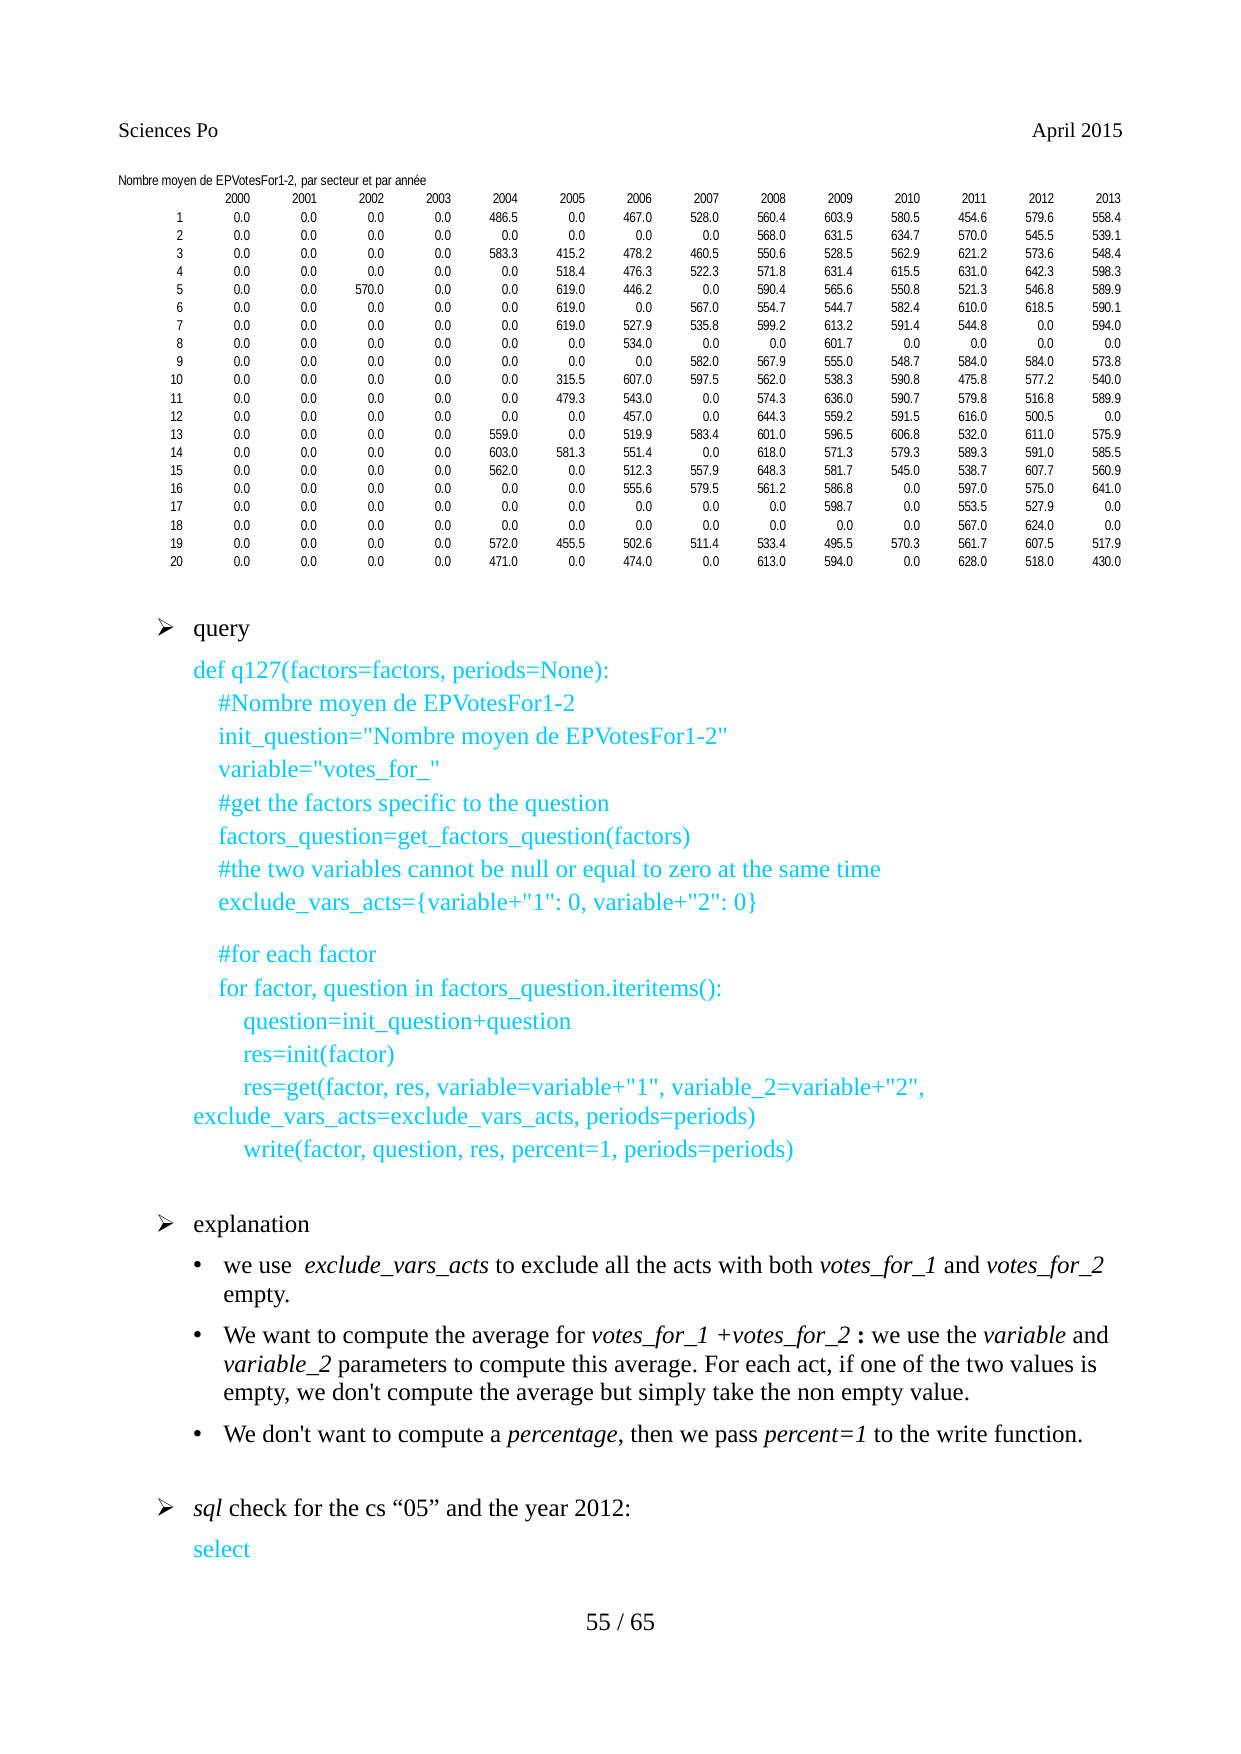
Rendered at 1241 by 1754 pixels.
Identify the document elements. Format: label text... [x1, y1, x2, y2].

text res=init(factor) [193, 1039, 1122, 1068]
text question=init_question+question [193, 1006, 1122, 1034]
text exclude_vars_acts={variable+"1": 0, variable+"2": 0} [193, 887, 1122, 916]
list sql check for the cs “05” and the year 2012: [156, 1493, 1122, 1522]
list We want to compute the average for votes_for_1 +votes_for_2 : we use the variable and variable_2 parameters to compute this average. For each act, if one of the two values is empty, we don't compute the average but simply take the non empty value. [193, 1320, 1122, 1406]
text #the two variables cannot be null or equal to zero at the same time [193, 854, 1122, 883]
text write(factor, question, res, percent=1, periods=periods) [193, 1134, 1122, 1163]
list query [156, 613, 1122, 642]
text #for each factor [193, 939, 1122, 968]
text #get the factors specific to the question [193, 788, 1122, 816]
list we use exclude_vars_acts to exclude all the acts with both votes_for_1 and votes_for_2 empty. [193, 1250, 1122, 1307]
text variable="votes_for_" [193, 754, 1122, 783]
text #Nombre moyen de EPVotesFor1-2 [193, 688, 1122, 717]
text def q127(factors=factors, periods=None): [193, 655, 1122, 683]
text init_question="Nombre moyen de EPVotesFor1-2" [193, 721, 1122, 750]
list explanation [156, 1209, 1122, 1237]
list We don't want to compute a percentage, then we pass percent=1 to the write function. [193, 1419, 1122, 1447]
text res=get(factor, res, variable=variable+"1", variable_2=variable+"2", exclude_vars_acts=exclude_vars_acts, periods=periods) [193, 1072, 1122, 1130]
text for factor, question in factors_question.iteritems(): [193, 973, 1122, 1001]
text factors_question=get_factors_question(factors) [193, 821, 1122, 849]
text select [193, 1534, 1122, 1563]
